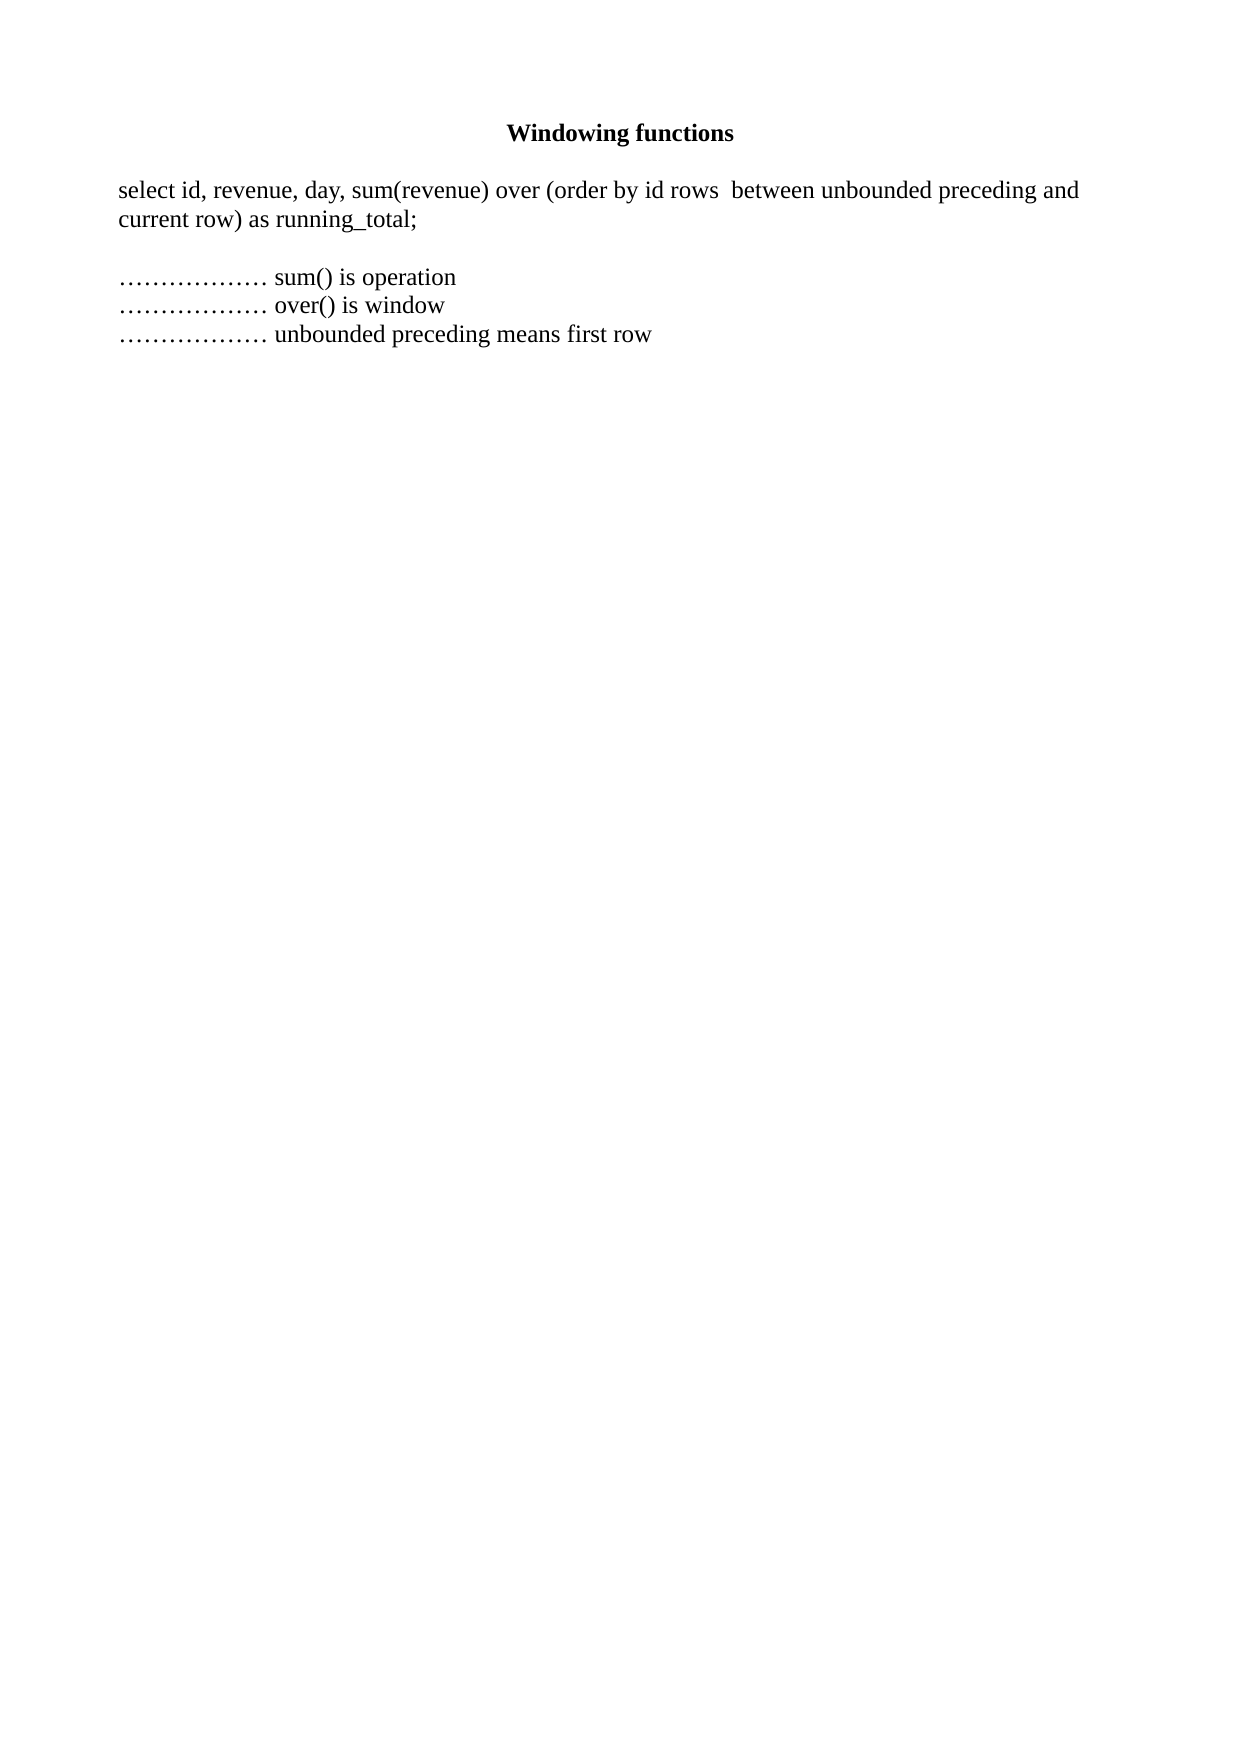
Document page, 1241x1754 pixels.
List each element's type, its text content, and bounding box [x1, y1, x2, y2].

text ……………… sum() is operation [118, 262, 1122, 291]
text Windowing functions [118, 118, 1122, 147]
text ……………… unbounded preceding means first row [118, 319, 1122, 348]
text ……………… over() is window [118, 291, 1122, 319]
text select id, revenue, day, sum(revenue) over (order by id rows between unbounded preceding and current row) as running_total; [118, 176, 1122, 233]
